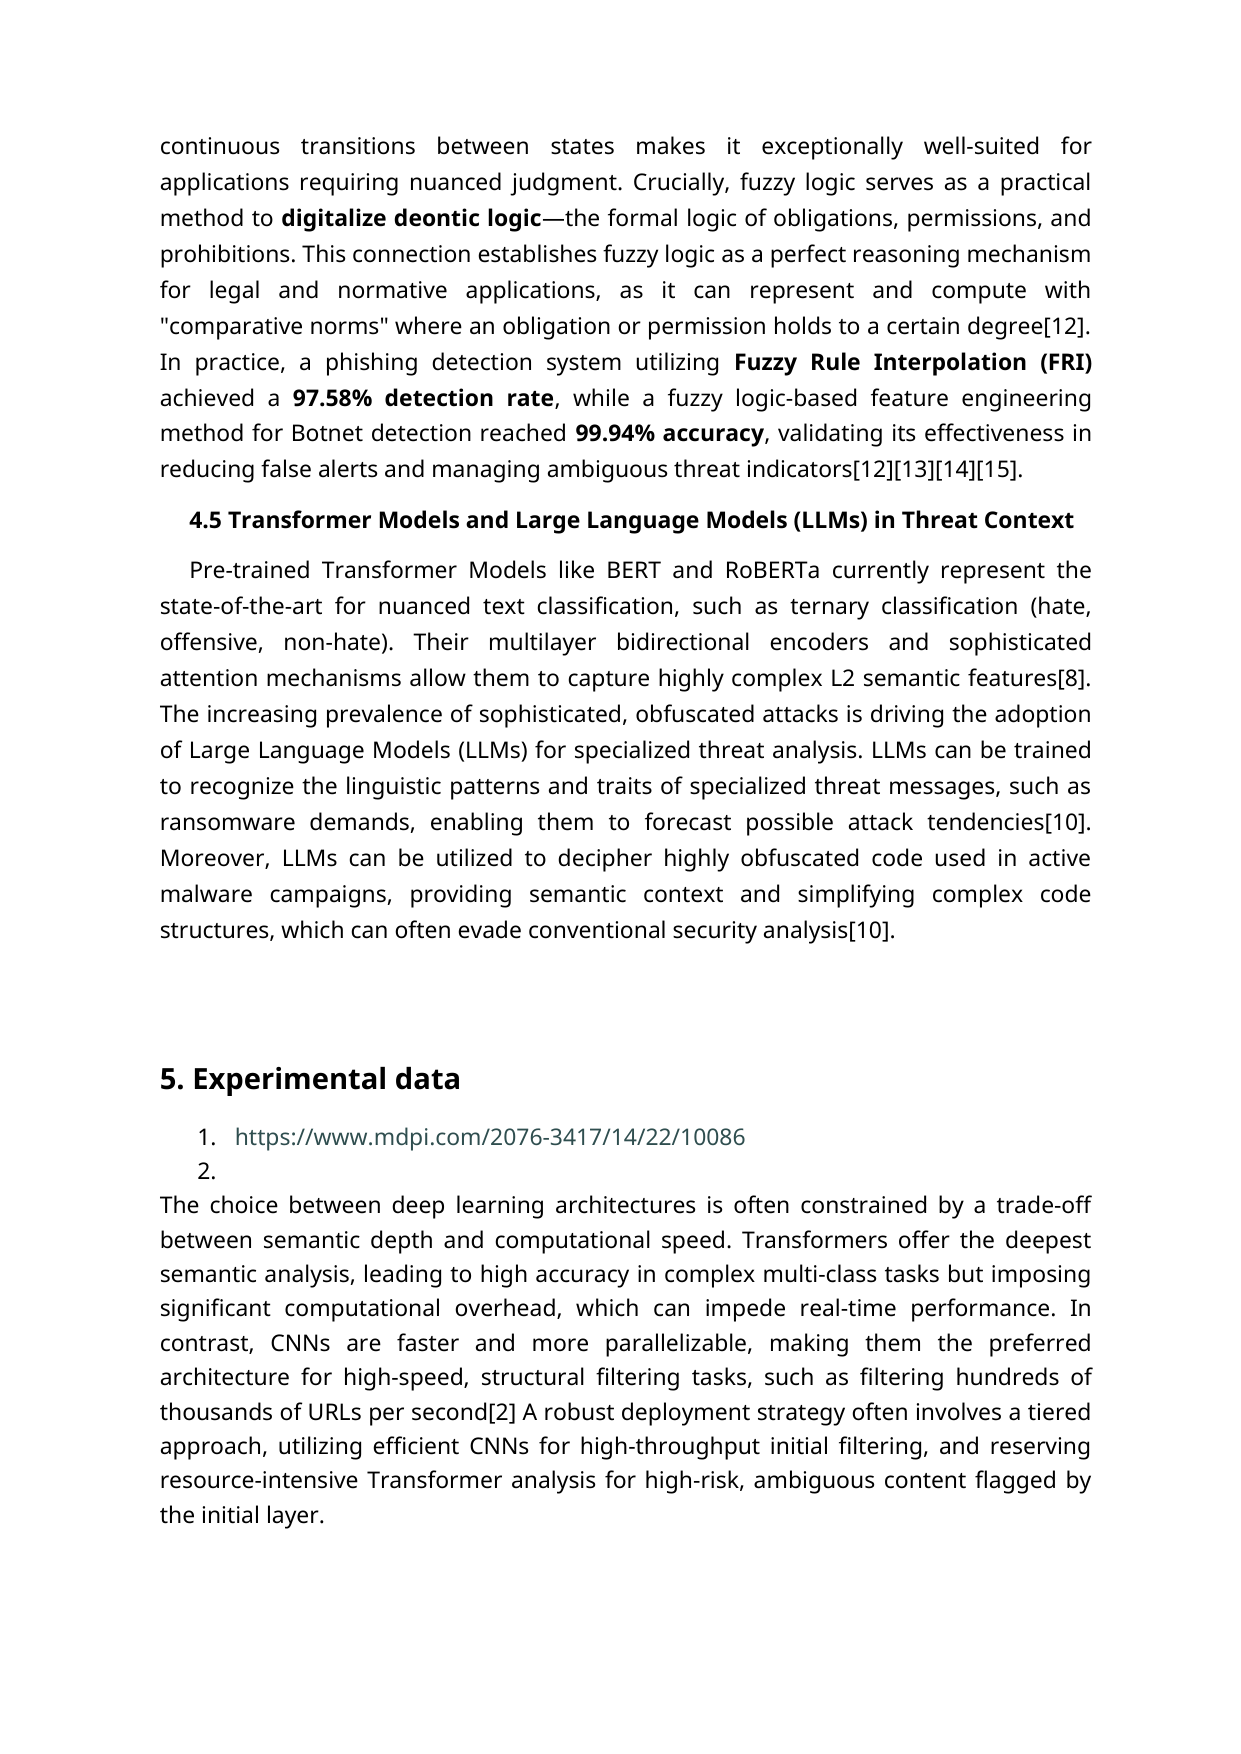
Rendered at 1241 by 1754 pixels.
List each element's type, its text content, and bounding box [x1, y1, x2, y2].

text Pre-trained Transformer Models like BERT and RoBERTa currently represent the state-of-the-art for nuanced text classification, such as ternary classification (hate, offensive, non-hate). Their multilayer bidirectional encoders and sophisticated attention mechanisms allow them to capture highly complex L2 semantic features[8]. The increasing prevalence of sophisticated, obfuscated attacks is driving the adoption of Large Language Models (LLMs) for specialized threat analysis. LLMs can be trained to recognize the linguistic patterns and traits of specialized threat messages, such as ransomware demands, enabling them to forecast possible attack tendencies[10]. Moreover, LLMs can be utilized to decipher highly obfuscated code used in active malware campaigns, providing semantic context and simplifying complex code structures, which can often evade conventional security analysis[10]. [159, 554, 1093, 945]
subtitle Experimental data [159, 1058, 1093, 1098]
list https://www.mdpi.com/2076-3417/14/22/10086 [197, 1120, 1093, 1152]
text continuous transitions between states makes it exceptionally well-suited for applications requiring nuanced judgment. Crucially, fuzzy logic serves as a practical method to digitalize deontic logic—the formal logic of obligations, permissions, and prohibitions. This connection establishes fuzzy logic as a perfect reasoning mechanism for legal and normative applications, as it can represent and compute with "comparative norms" where an obligation or permission holds to a certain degree[12]. In practice, a phishing detection system utilizing Fuzzy Rule Interpolation (FRI) achieved a 97.58% detection rate, while a fuzzy logic-based feature engineering method for Botnet detection reached 99.94% accuracy, validating its effectiveness in reducing false alerts and managing ambiguous threat indicators[12][13][14][15]. [159, 130, 1093, 484]
text The choice between deep learning architectures is often constrained by a trade-off between semantic depth and computational speed. Transformers offer the deepest semantic analysis, leading to high accuracy in complex multi-class tasks but imposing significant computational overhead, which can impede real-time performance. In contrast, CNNs are faster and more parallelizable, making them the preferred architecture for high-speed, structural filtering tasks, such as filtering hundreds of thousands of URLs per second[2] A robust deployment strategy often involves a tiered approach, utilizing efficient CNNs for high-throughput initial filtering, and reserving resource-intensive Transformer analysis for high-risk, ambiguous content flagged by the initial layer. [159, 1189, 1093, 1530]
text 4.5 Transformer Models and Large Language Models (LLMs) in Threat Context [159, 504, 1093, 535]
